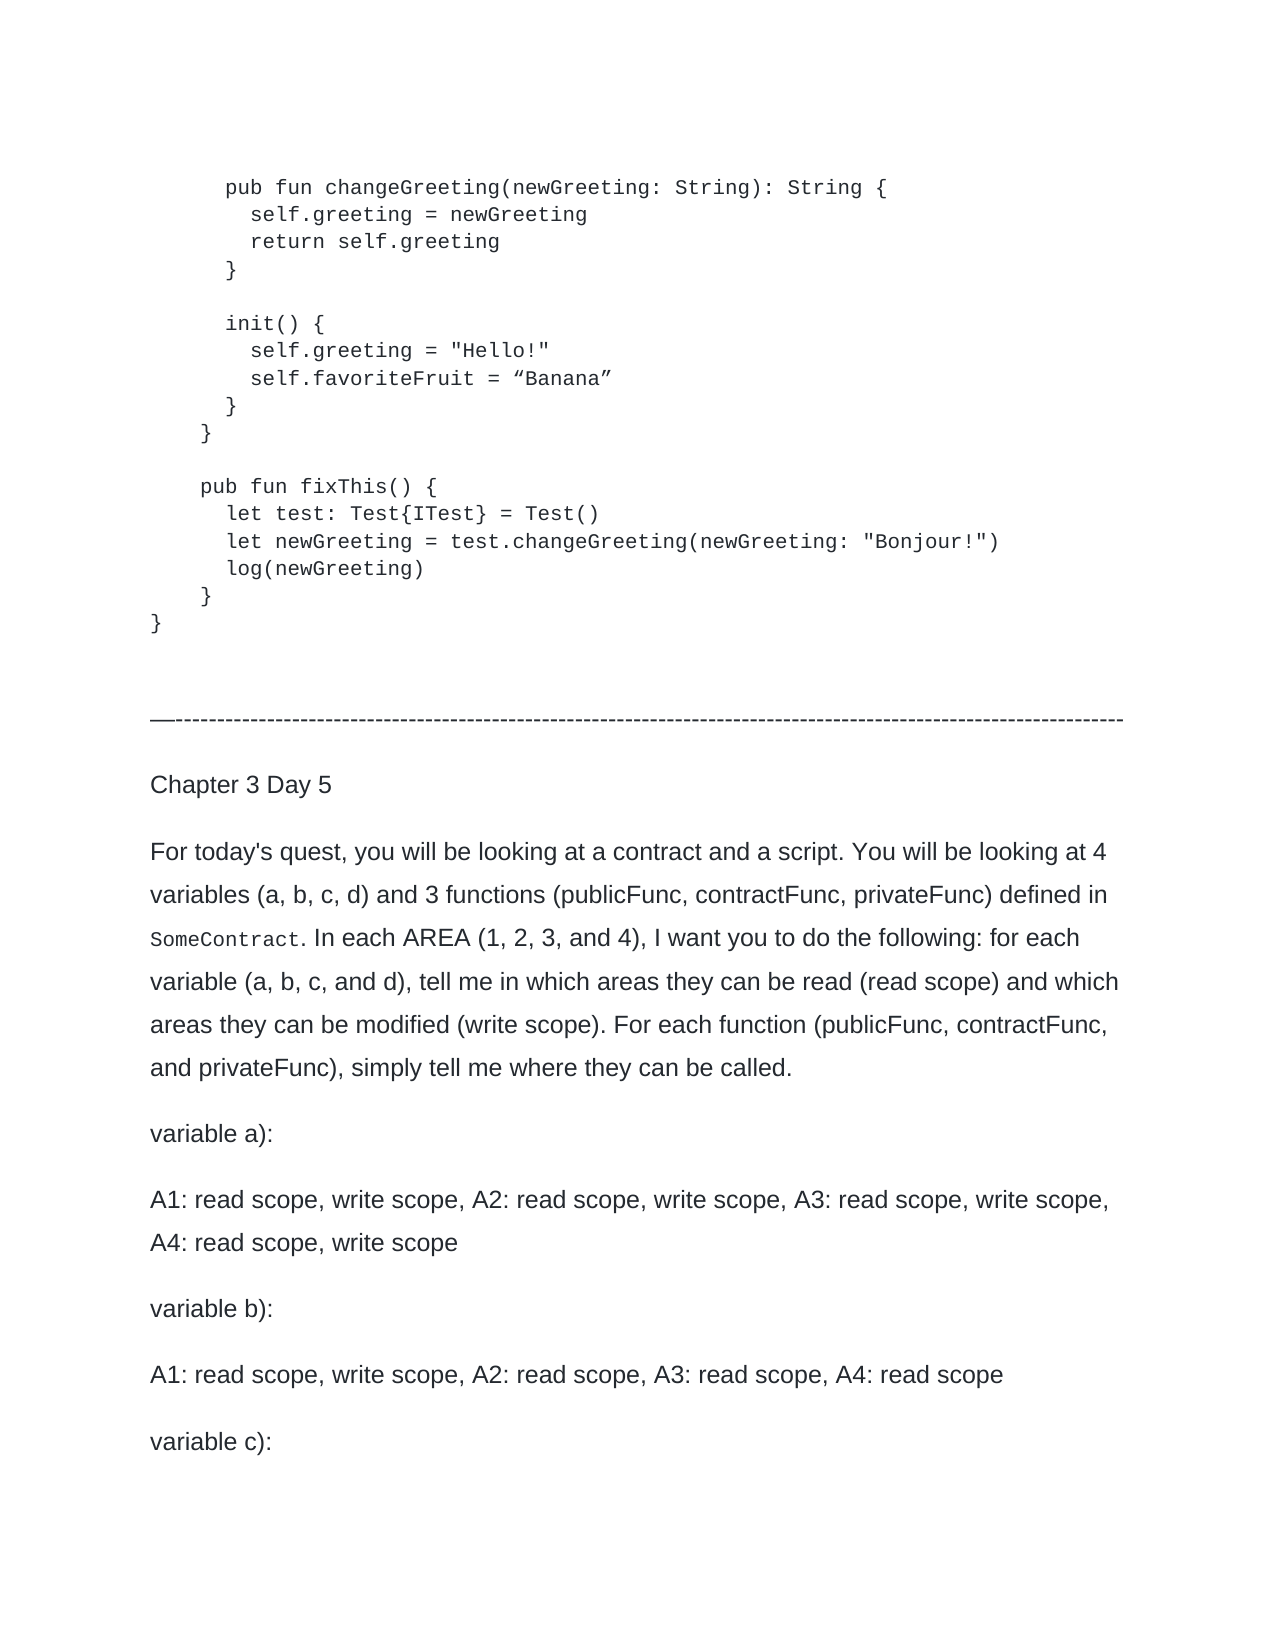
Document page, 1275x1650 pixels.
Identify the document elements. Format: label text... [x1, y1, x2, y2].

text A1: read scope, write scope, A2: read scope, write scope, A3: read scope, write scope, A4: read scope, write scope [150, 1185, 1125, 1257]
text let test: Test{ITest} = Test() [150, 503, 1125, 527]
text } [150, 422, 1125, 446]
text A1: read scope, write scope, A2: read scope, A3: read scope, A4: read scope [150, 1360, 1125, 1389]
text } [150, 259, 1125, 282]
text return self.greeting [150, 232, 1125, 255]
text self.greeting = newGreeting [150, 204, 1125, 228]
text } [150, 585, 1125, 609]
text pub fun changeGreeting(newGreeting: String): String { [150, 177, 1125, 201]
text self.favoriteFruit = “Banana” [150, 367, 1125, 391]
text init() { [150, 313, 1125, 337]
text self.greeting = "Hello!" [150, 340, 1125, 364]
text } [150, 612, 1125, 636]
text log(newGreeting) [150, 558, 1125, 581]
text variable b): [150, 1294, 1125, 1323]
text } [150, 395, 1125, 418]
text Chapter 3 Day 5 [150, 771, 1125, 799]
text —------------------------------------------------------------------------------------------------------------------ [150, 704, 1125, 733]
text pub fun fixThis() { [150, 476, 1125, 500]
text let newGreeting = test.changeGreeting(newGreeting: "Bonjour!") [150, 531, 1125, 554]
text For today's quest, you will be looking at a contract and a script. You will be looking at 4 variables (a, b, c, d) and 3 functions (publicFunc, contractFunc, privateFunc) defined in SomeContract. In each AREA (1, 2, 3, and 4), I want you to do the following: for each variable (a, b, c, and d), tell me in which areas they can be read (read scope) and which areas they can be modified (write scope). For each function (publicFunc, contractFunc, and privateFunc), simply tell me where they can be called. [150, 837, 1125, 1082]
text variable c): [150, 1426, 1125, 1455]
text variable a): [150, 1119, 1125, 1148]
